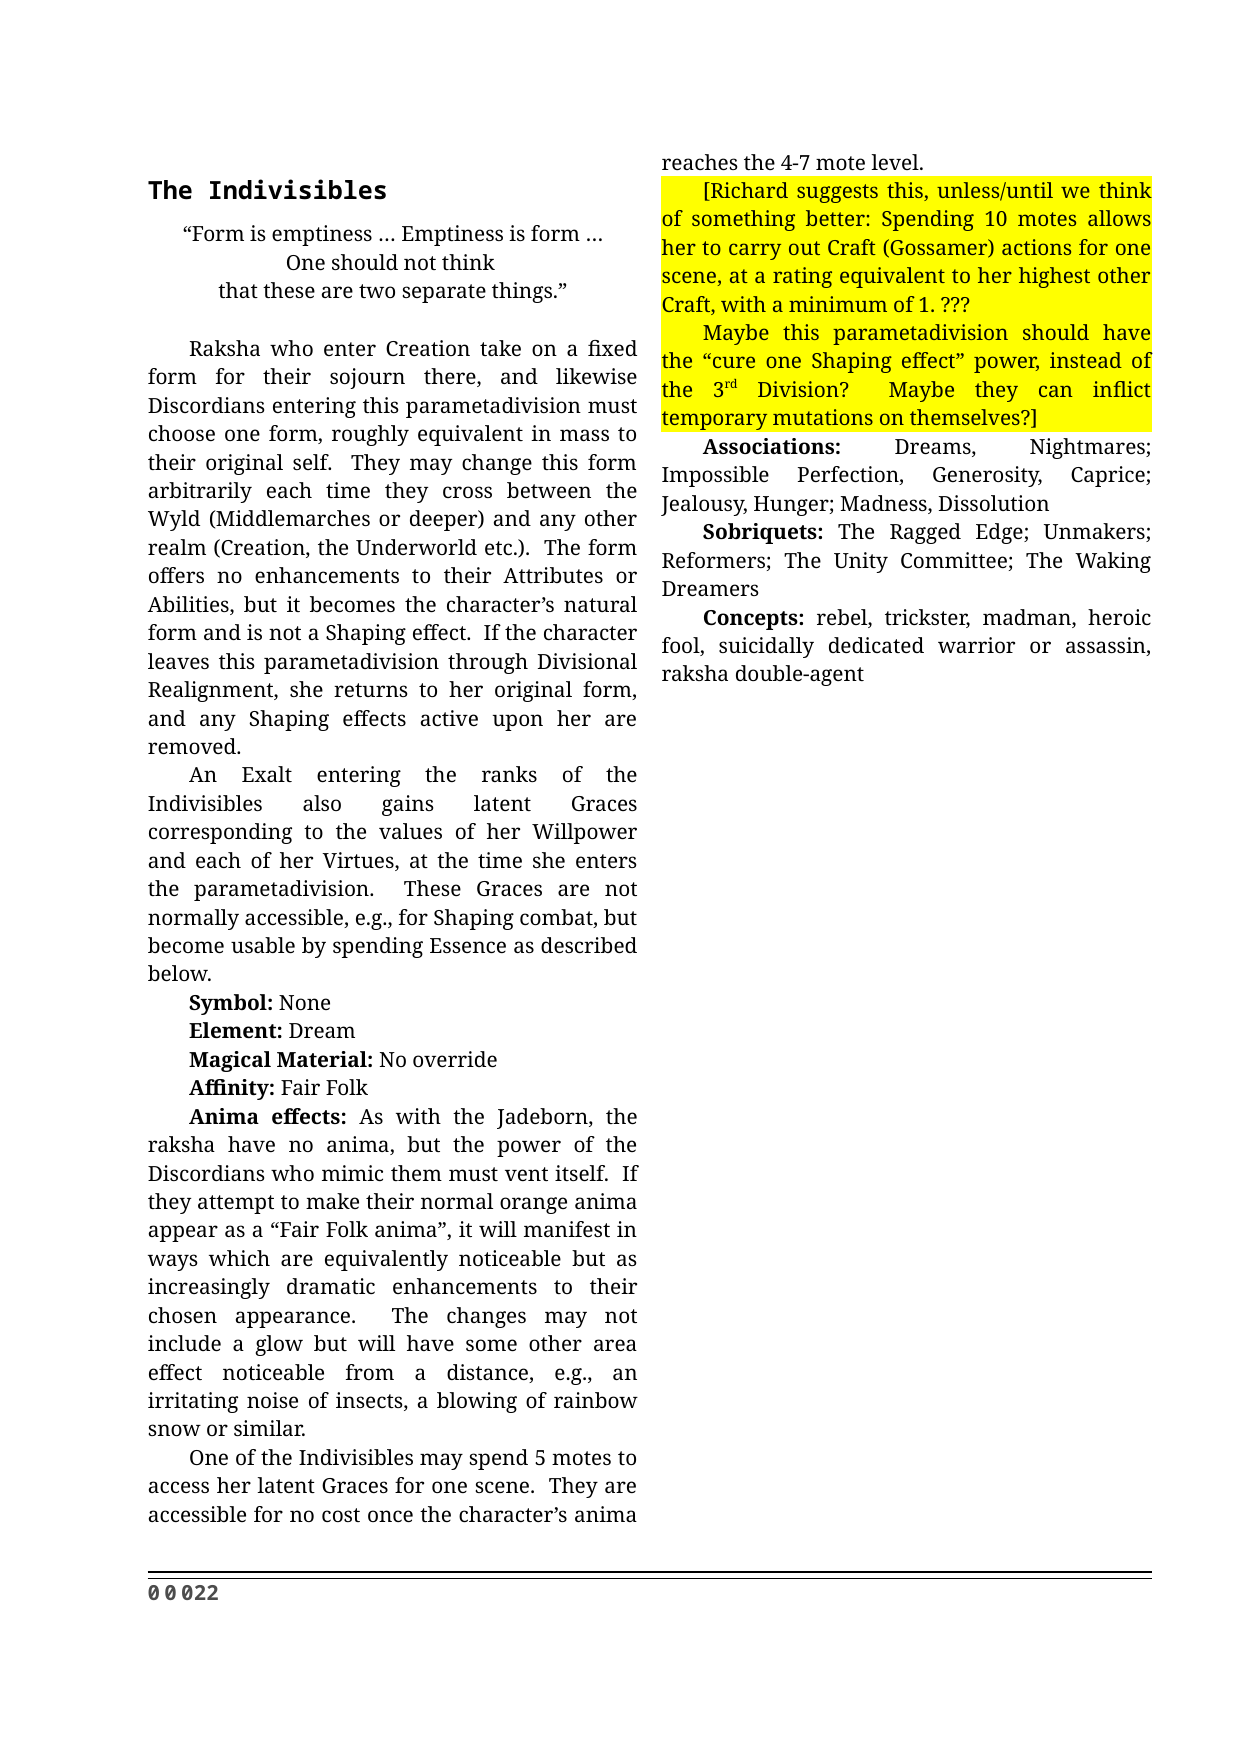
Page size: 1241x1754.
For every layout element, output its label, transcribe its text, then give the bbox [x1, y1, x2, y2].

text [Richard suggests this, unless/until we think of something better: Spending 10 motes allows her to carry out Craft (Gossamer) actions for one scene, at a rating equivalent to her highest other Craft, with a minimum of 1. ??? [661, 176, 1152, 318]
text Concepts: rebel, trickster, madman, heroic fool, suicidally dedicated warrior or assassin, raksha double-agent [661, 603, 1152, 688]
text Anima effects: As with the Jadeborn, the raksha have no anima, but the power of the Discordians who mimic them must vent itself. If they attempt to make their normal orange anima appear as a “Fair Folk anima”, it will manifest in ways which are equivalently noticeable but as increasingly dramatic enhancements to their chosen appearance. The changes may not include a glow but will have some other area effect noticeable from a distance, e.g., an irritating noise of insects, a blowing of rainbow snow or similar. [148, 1102, 638, 1443]
text reaches the 4-7 mote level. [661, 148, 1152, 176]
text Sobriquets: The Ragged Edge; Unmakers; Reformers; The Unity Committee; The Waking Dreamers [661, 517, 1152, 603]
text Raksha who enter Creation take on a fixed form for their sojourn there, and likewise Discordians entering this parametadivision must choose one form, roughly equivalent in mass to their original self. They may change this form arbitrarily each time they cross between the Wyld (Middlemarches or deeper) and any other realm (Creation, the Underworld etc.). The form offers no enhancements to their Attributes or Abilities, but it becomes the character’s natural form and is not a Shaping effect. If the character leaves this parametadivision through Divisional Realignment, she returns to her original form, and any Shaping effects active upon her are removed. [148, 334, 638, 761]
text One of the Indivisibles may spend 5 motes to access her latent Graces for one scene. They are accessible for no cost once the character’s anima [148, 1443, 638, 1528]
text “Form is emptiness … Emptiness is form … One should not think that these are two separate things.” [148, 219, 638, 304]
text Element: Dream [148, 1016, 638, 1045]
text Affinity: Fair Folk [148, 1073, 638, 1102]
text Maybe this parametadivision should have the “cure one Shaping effect” power, instead of the 3rd Division? Maybe they can inflict temporary mutations on themselves?] [661, 318, 1152, 432]
text Magical Material: No override [148, 1045, 638, 1073]
text Associations: Dreams, Nightmares; Impossible Perfection, Generosity, Caprice; Jealousy, Hunger; Madness, Dissolution [661, 432, 1152, 517]
text Symbol: None [148, 988, 638, 1016]
subtitle The Indivisibles [148, 173, 638, 207]
text An Exalt entering the ranks of the Indivisibles also gains latent Graces corresponding to the values of her Willpower and each of her Virtues, at the time she enters the parametadivision. These Graces are not normally accessible, e.g., for Shaping combat, but become usable by spending Essence as described below. [148, 761, 638, 988]
